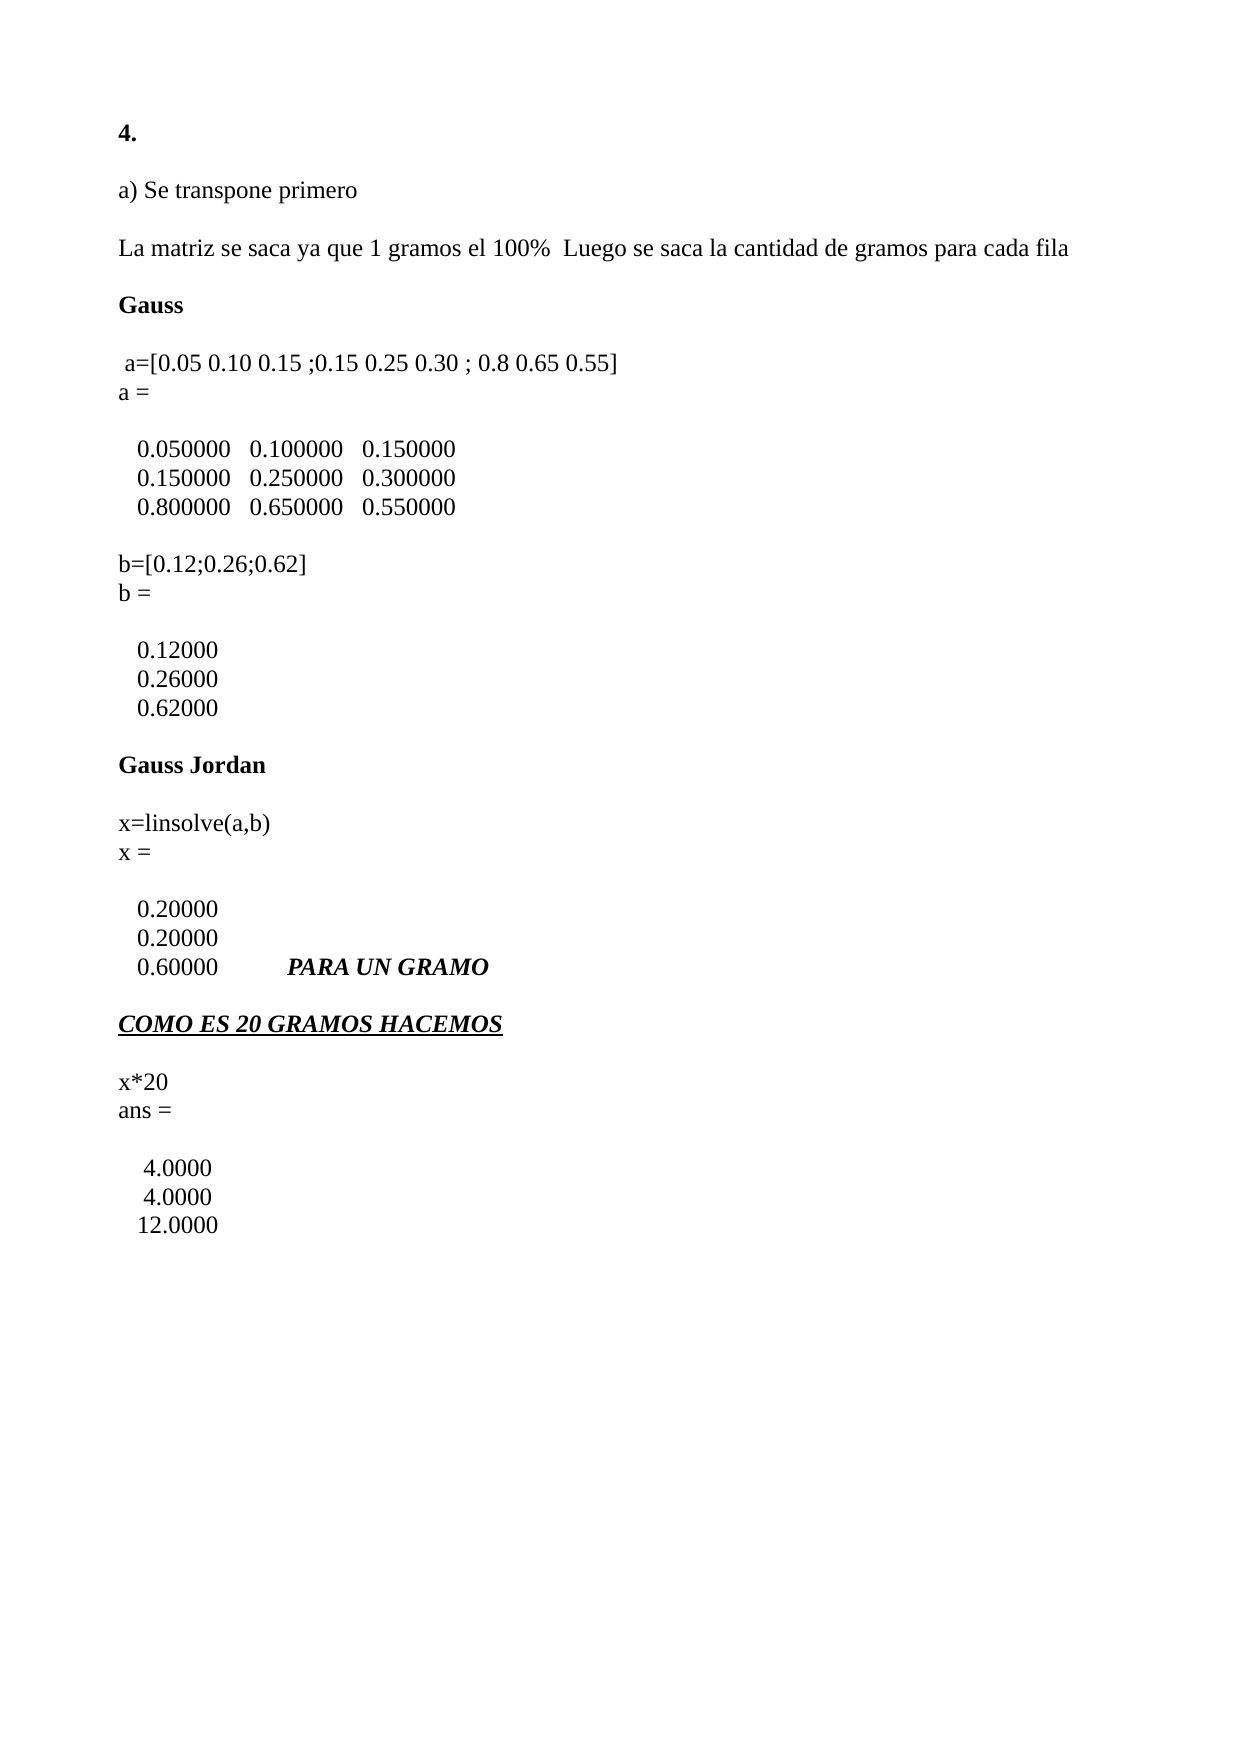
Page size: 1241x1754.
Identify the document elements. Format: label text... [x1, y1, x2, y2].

text 0.150000 0.250000 0.300000 [118, 463, 1122, 492]
text 4.0000 [118, 1182, 1122, 1211]
text 0.20000 [118, 894, 1122, 923]
text 0.26000 [118, 664, 1122, 693]
text La matriz se saca ya que 1 gramos el 100% Luego se saca la cantidad de gramos para cada fila [118, 233, 1122, 262]
text x = [118, 837, 1122, 866]
text a) Se transpone primero [118, 176, 1122, 204]
text x=linsolve(a,b) [118, 808, 1122, 837]
text a=[0.05 0.10 0.15 ;0.15 0.25 0.30 ; 0.8 0.65 0.55] [118, 348, 1122, 377]
text ans = [118, 1096, 1122, 1124]
text 0.20000 [118, 923, 1122, 952]
text COMO ES 20 GRAMOS HACEMOS [118, 1009, 1122, 1038]
text Gauss Jordan [118, 751, 1122, 779]
text 12.0000 [118, 1211, 1122, 1239]
text Gauss [118, 291, 1122, 319]
text a = [118, 377, 1122, 406]
text 0.60000 PARA UN GRAMO [118, 952, 1122, 981]
text 0.62000 [118, 693, 1122, 722]
text 4.0000 [118, 1153, 1122, 1182]
text 0.050000 0.100000 0.150000 [118, 434, 1122, 463]
text b=[0.12;0.26;0.62] [118, 549, 1122, 578]
text x*20 [118, 1067, 1122, 1096]
text b = [118, 578, 1122, 607]
text 4. [118, 118, 1122, 147]
text 0.800000 0.650000 0.550000 [118, 492, 1122, 521]
text 0.12000 [118, 636, 1122, 664]
